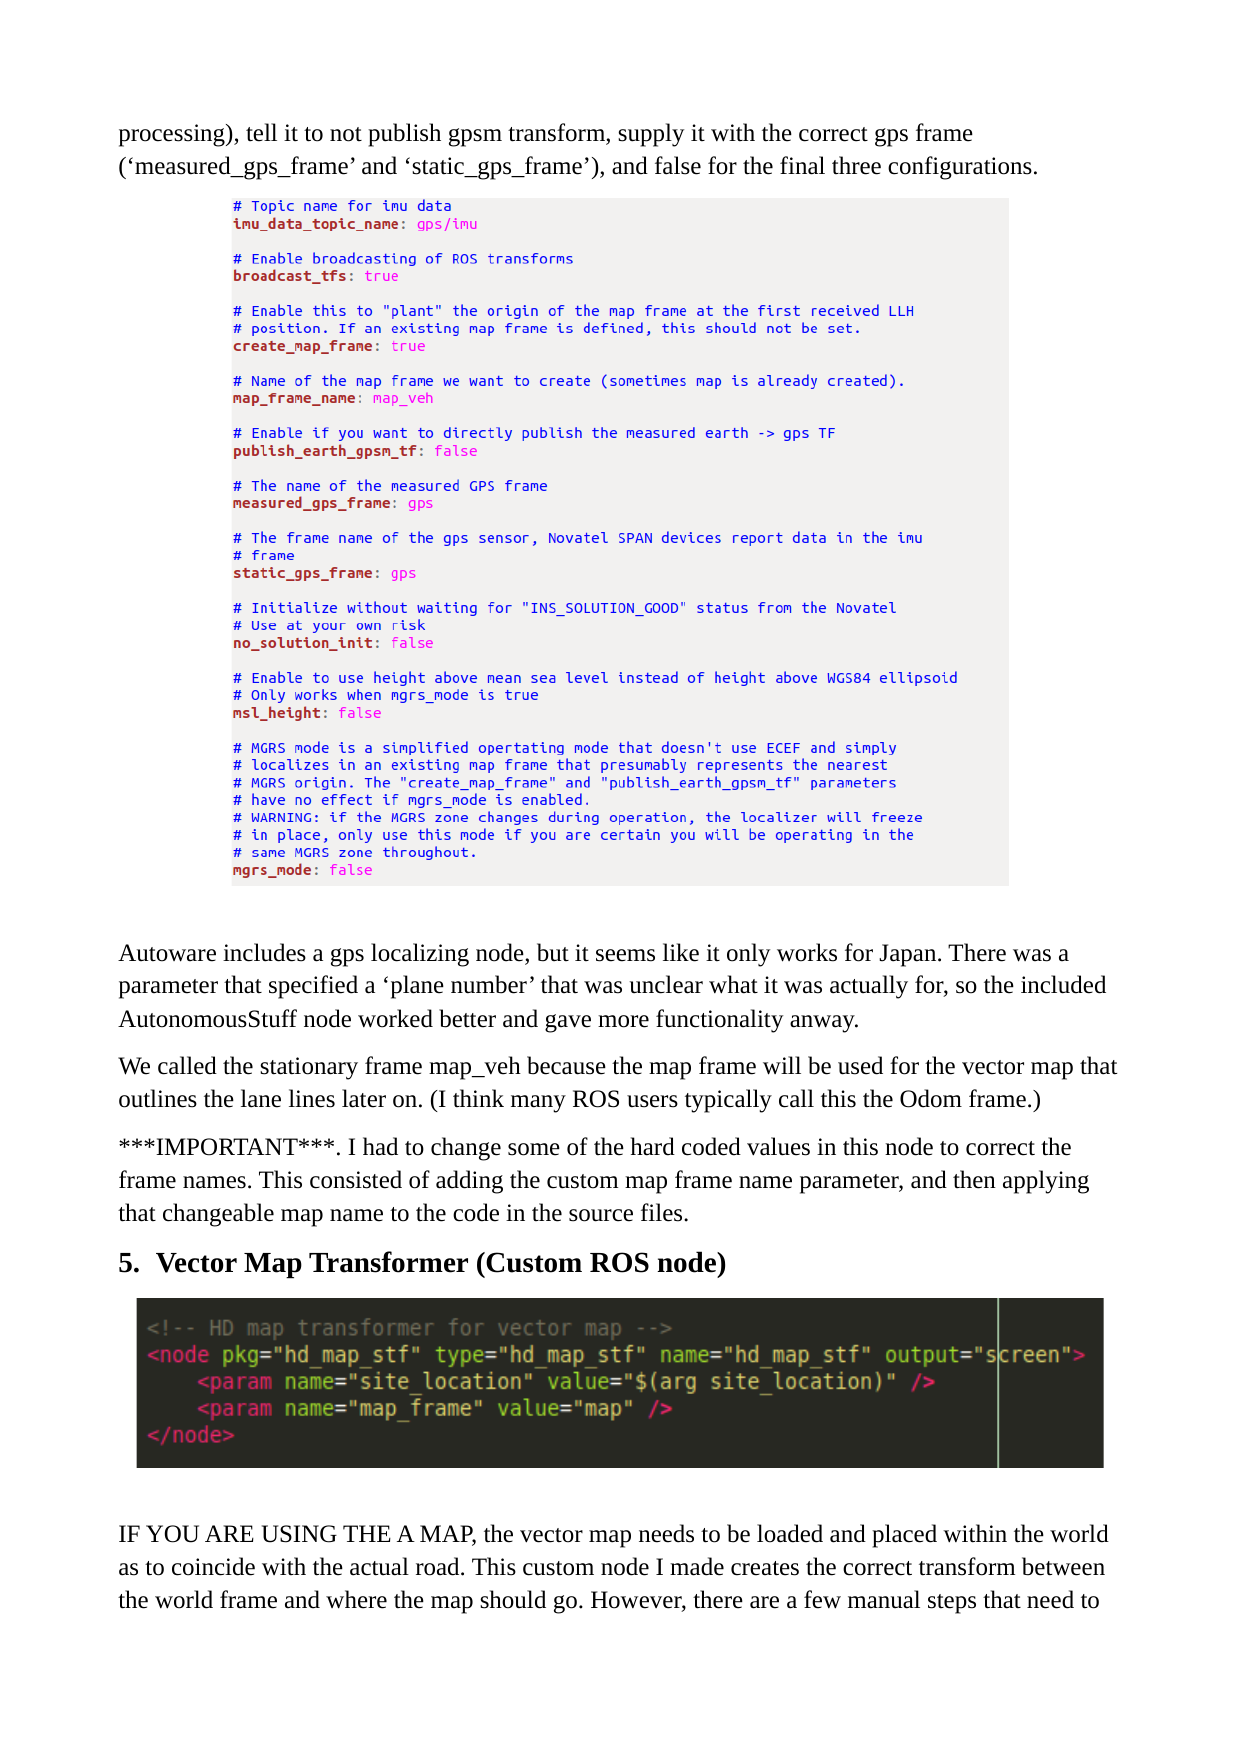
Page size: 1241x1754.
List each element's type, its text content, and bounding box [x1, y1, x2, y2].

picture [231, 198, 1009, 886]
text We called the stationary frame map_veh because the map frame will be used for the vector map that outlines the lane lines later on. (I think many ROS users typically call this the Odom frame.) [118, 1051, 1122, 1113]
text processing), tell it to not publish gpsm transform, supply it with the correct gps frame (‘measured_gps_frame’ and ‘static_gps_frame’), and false for the final three configurations. [118, 118, 1122, 180]
text IF YOU ARE USING THE A MAP, the vector map needs to be loaded and placed within the world as to coincide with the actual road. This custom node I made creates the correct transform between the world frame and where the map should go. However, there are a few manual steps that need to [118, 1519, 1122, 1614]
picture [136, 1298, 1104, 1468]
text ***IMPORTANT***. I had to change some of the hard coded values in this node to correct the frame names. This consisted of adding the custom map frame name parameter, and then applying that changeable map name to the code in the source files. [118, 1132, 1122, 1227]
text Autoware includes a gps localizing node, but it seems like it only works for Japan. There was a parameter that specified a ‘plane number’ that was unclear what it was actually for, so the included AutonomousStuff node worked better and gave more functionality anway. [118, 938, 1122, 1032]
list Vector Map Transformer (Custom ROS node) [118, 1246, 1122, 1279]
